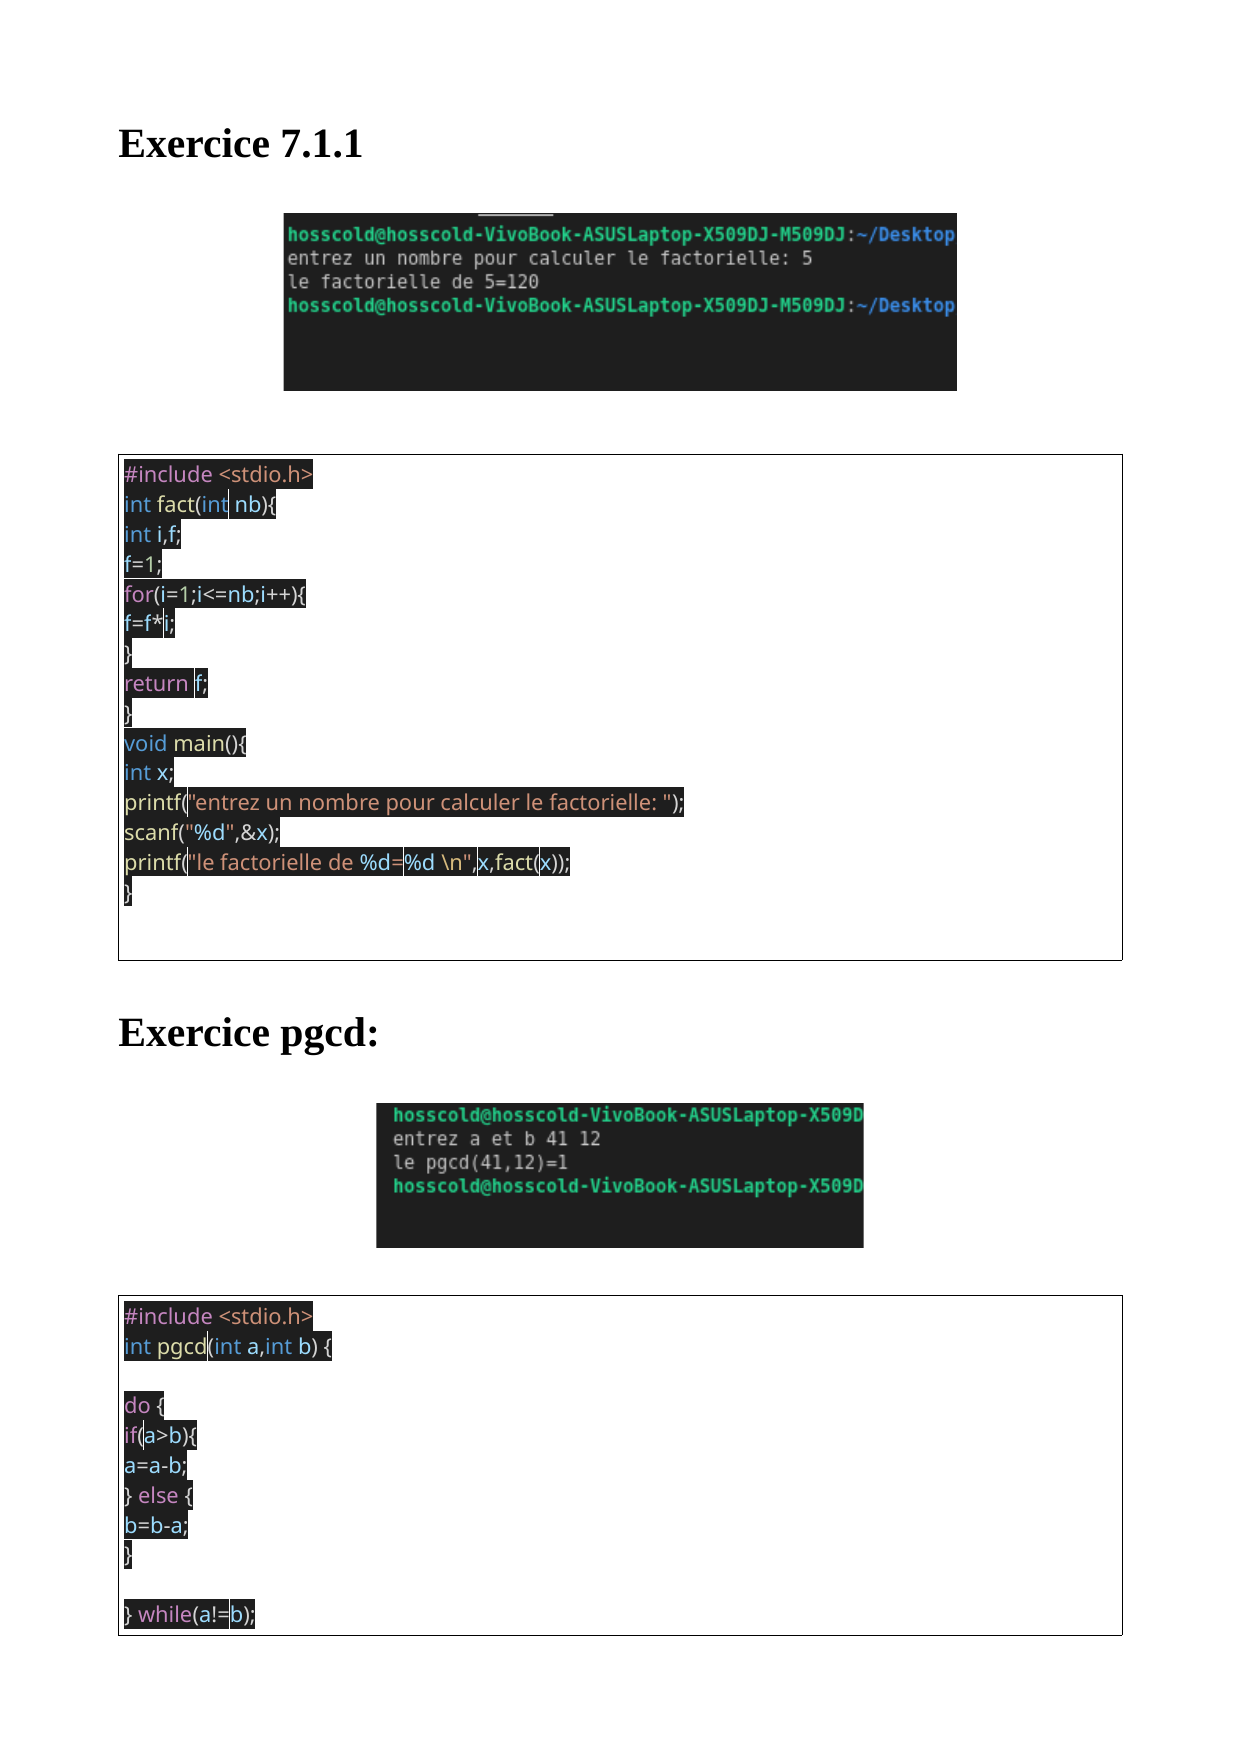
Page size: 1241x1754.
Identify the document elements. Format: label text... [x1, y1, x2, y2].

picture [376, 1103, 864, 1248]
picture [283, 213, 957, 391]
text Exercice pgcd: [118, 1008, 1122, 1056]
table_header #include <stdio.h> int pgcd(int a,int b) { do { if(a>b){ a=a-b; } else { b=b-a; } } while(a!=b); [119, 1296, 1122, 1634]
table_header #include <stdio.h> int fact(int nb){ int i,f; f=1; for(i=1;i<=nb;i++){ f=f*i; } return f; } void main(){ int x; printf("entrez un nombre pour calculer le factorielle: "); scanf("%d",&x); printf("le factorielle de %d=%d \n",x,fact(x)); } [119, 455, 1122, 960]
text Exercice 7.1.1 [118, 118, 1122, 166]
